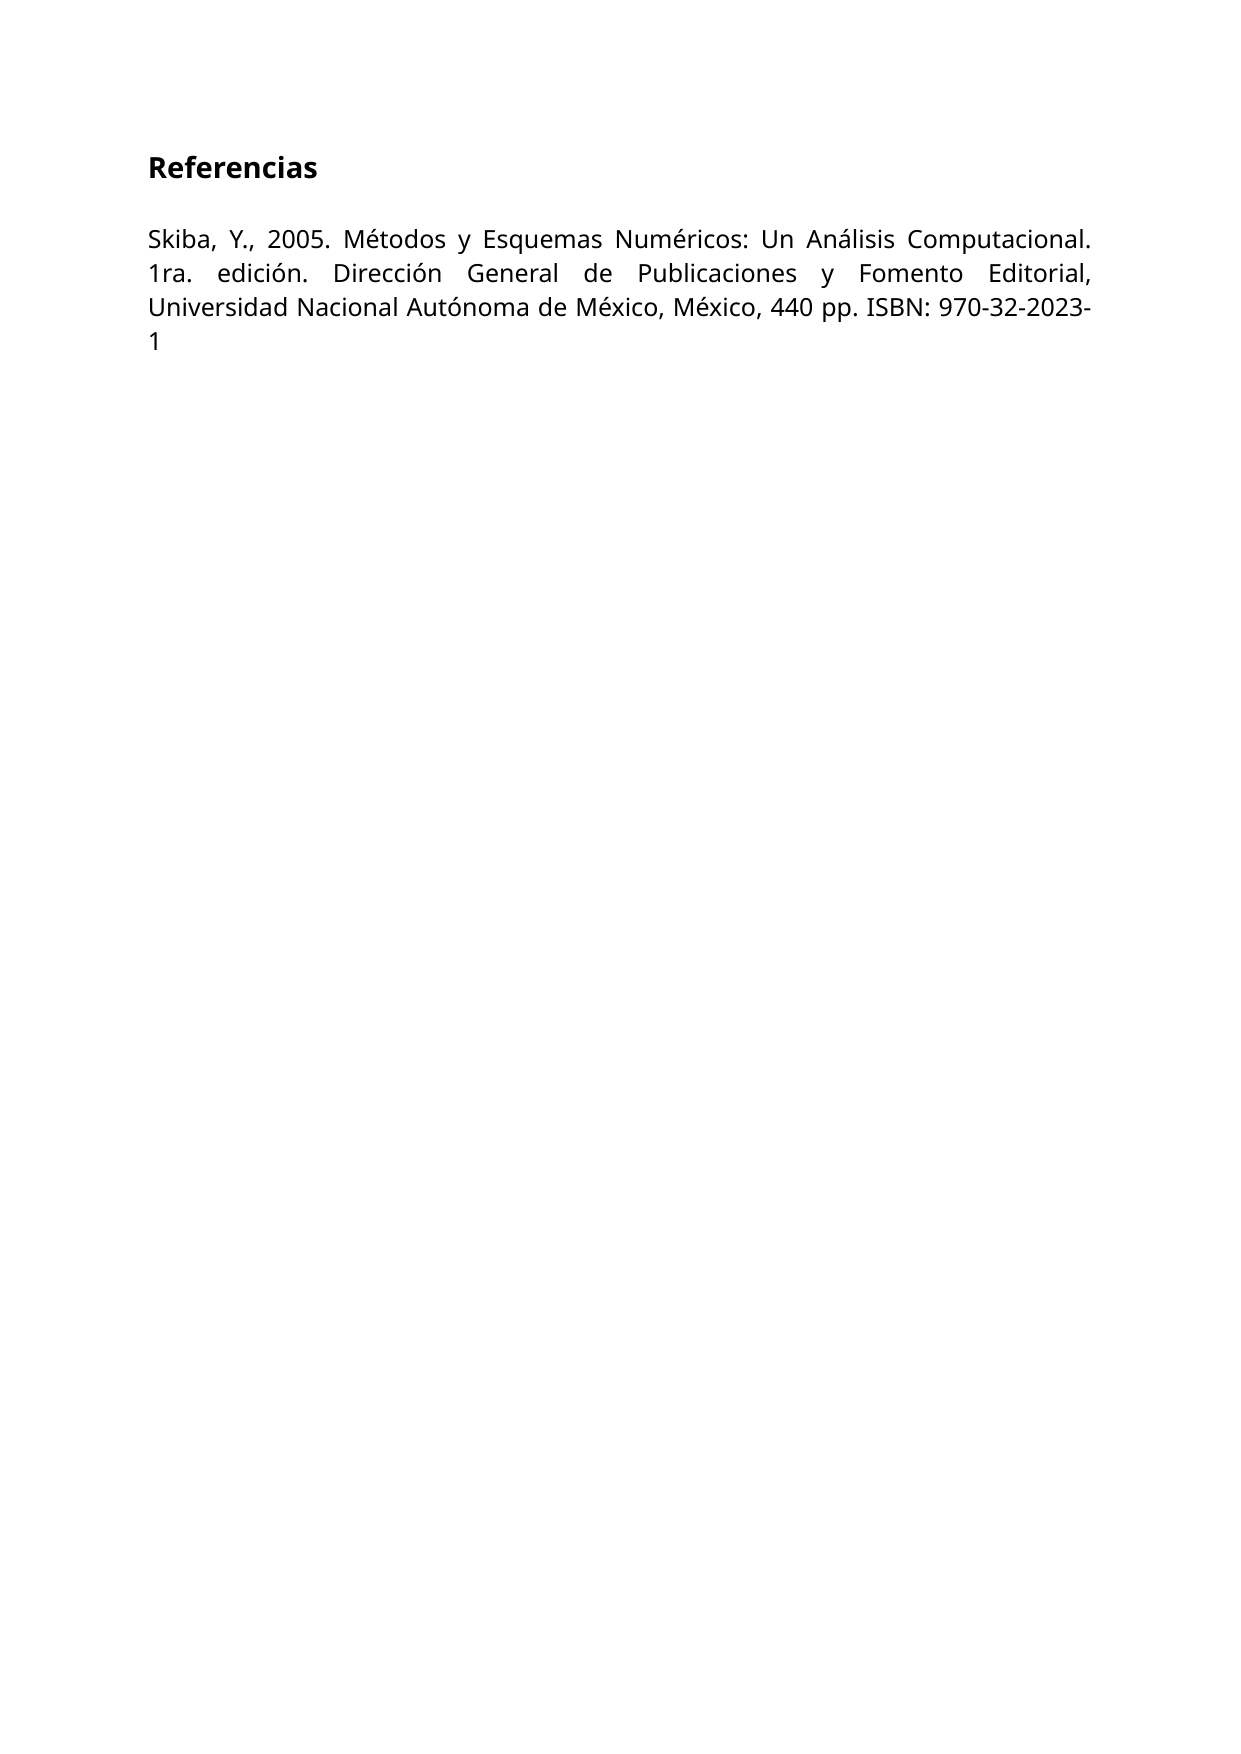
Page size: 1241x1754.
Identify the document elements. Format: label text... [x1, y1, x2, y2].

text Skiba, Y., 2005. Métodos y Esquemas Numéricos: Un Análisis Computacional. 1ra. edición. Dirección General de Publicaciones y Fomento Editorial, Universidad Nacional Autónoma de México, México, 440 pp. ISBN: 970-32-2023-1 [148, 221, 1092, 358]
text Referencias [148, 148, 1092, 187]
